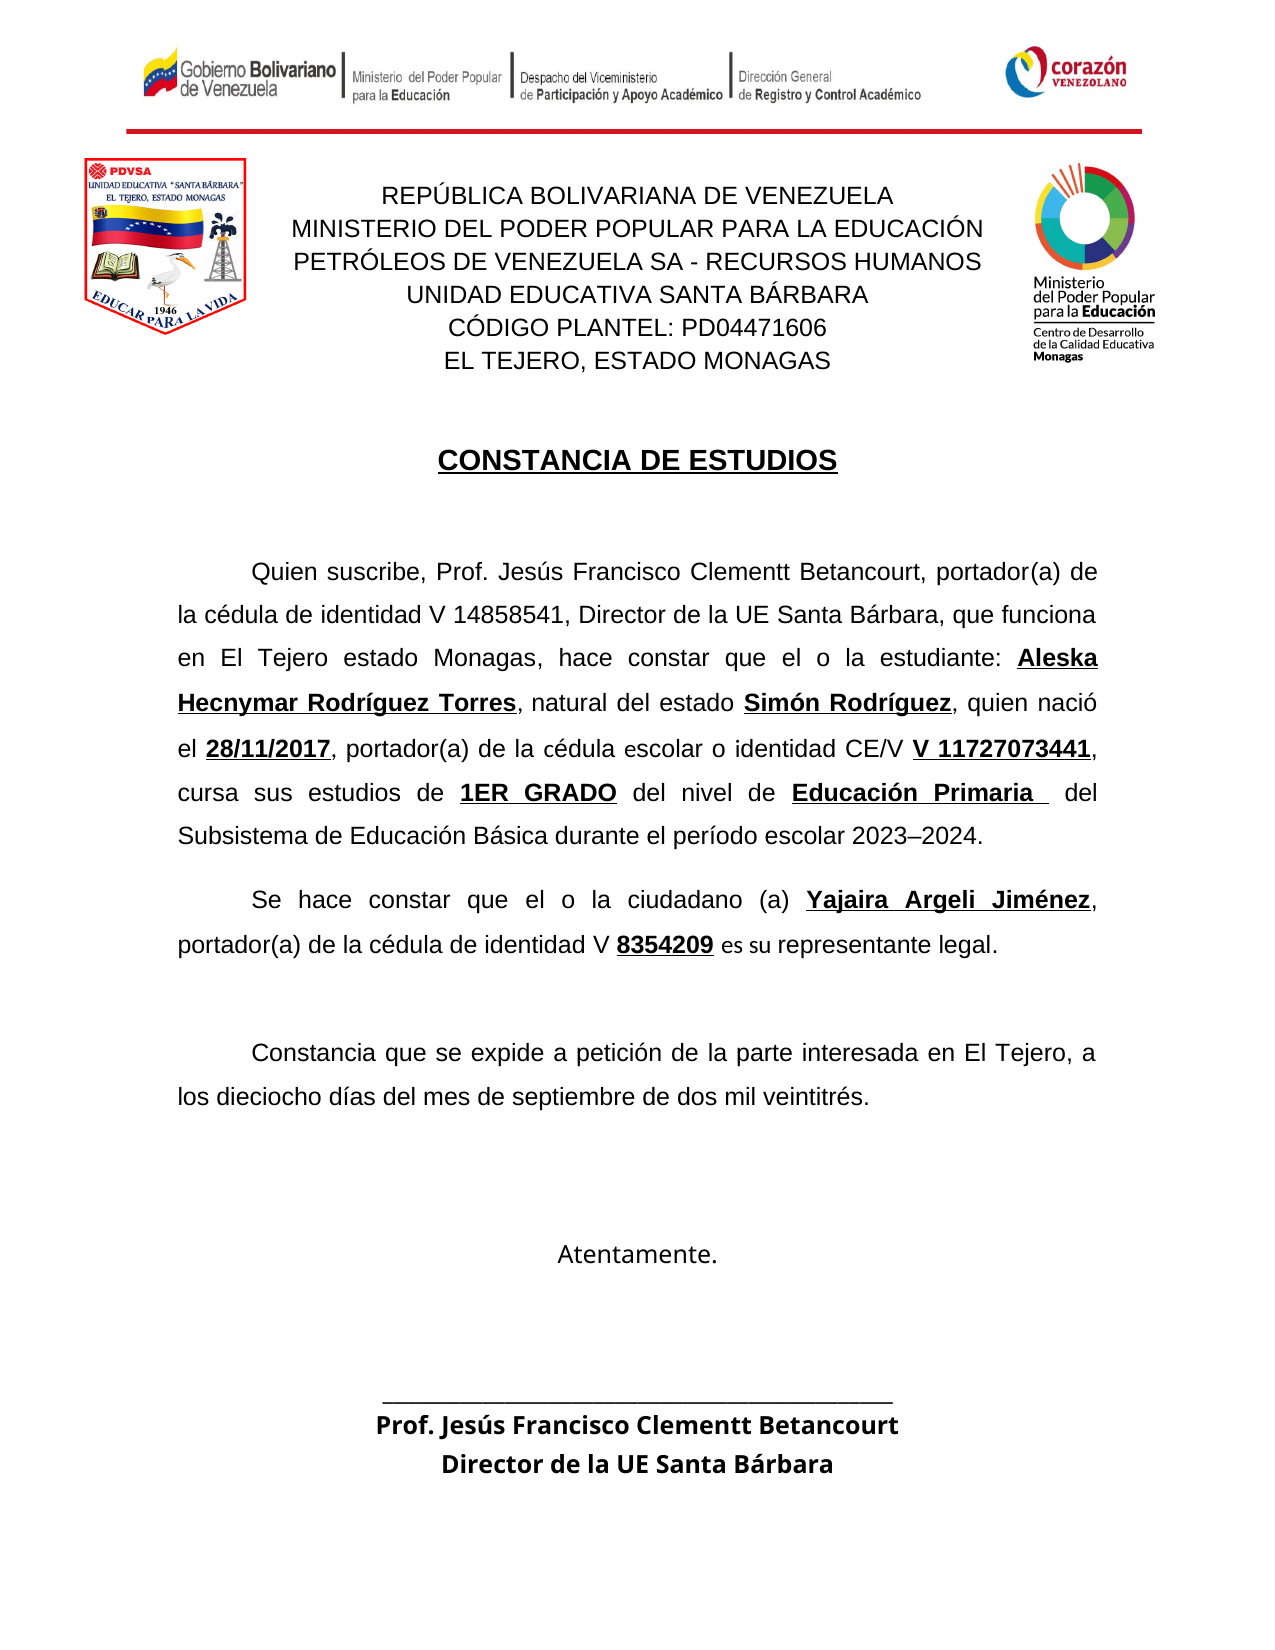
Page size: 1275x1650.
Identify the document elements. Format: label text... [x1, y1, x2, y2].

text Atentamente. [177, 1237, 1098, 1271]
text Constancia que se expide a petición de la parte interesada en El Tejero, a los dieciocho días del mes de septiembre de dos mil veintitrés. [177, 1038, 1098, 1110]
text Director de la UE Santa Bárbara [177, 1447, 1098, 1481]
text CÓDIGO PLANTEL: PD04471606 [177, 313, 978, 341]
subtitle PETRÓLEOS DE VENEZUELA SA - RECURSOS HUMANOS [252, 247, 978, 275]
subtitle CONSTANCIA DE ESTUDIOS [177, 443, 1098, 476]
text ______________________________________________ [177, 1373, 1098, 1407]
text Se hace constar que el o la ciudadano (a) Yajaira Argeli Jiménez, portador(a) de la cédula de identidad V 8354209 es su representante legal. [177, 885, 1098, 959]
subtitle MINISTERIO DEL PODER POPULAR PARA LA EDUCACIÓN [252, 214, 978, 242]
text Prof. Jesús Francisco Clementt Betancourt [177, 1407, 1098, 1441]
picture [126, 11, 1142, 134]
text EL TEJERO, ESTADO MONAGAS [177, 346, 978, 374]
picture [978, 153, 1200, 377]
text UNIDAD EDUCATIVA SANTA BÁRBARA [252, 280, 978, 308]
picture [79, 158, 252, 335]
text Quien suscribe, Prof. Jesús Francisco Clementt Betancourt, portador(a) de la cédula de identidad V 14858541, Director de la UE Santa Bárbara, que funciona en El Tejero estado Monagas, hace constar que el o la estudiante: Aleska Hecnymar Rodríguez Torres, natural del estado Simón Rodríguez, quien nació el 28/11/2017, portador(a) de la cédula escolar o identidad CE/V V 11727073441, cursa sus estudios de 1ER GRADO del nivel de Educación Primaria del Subsistema de Educación Básica durante el período escolar 2023–2024. [177, 557, 1098, 849]
subtitle REPÚBLICA BOLIVARIANA DE VENEZUELA [252, 181, 978, 209]
